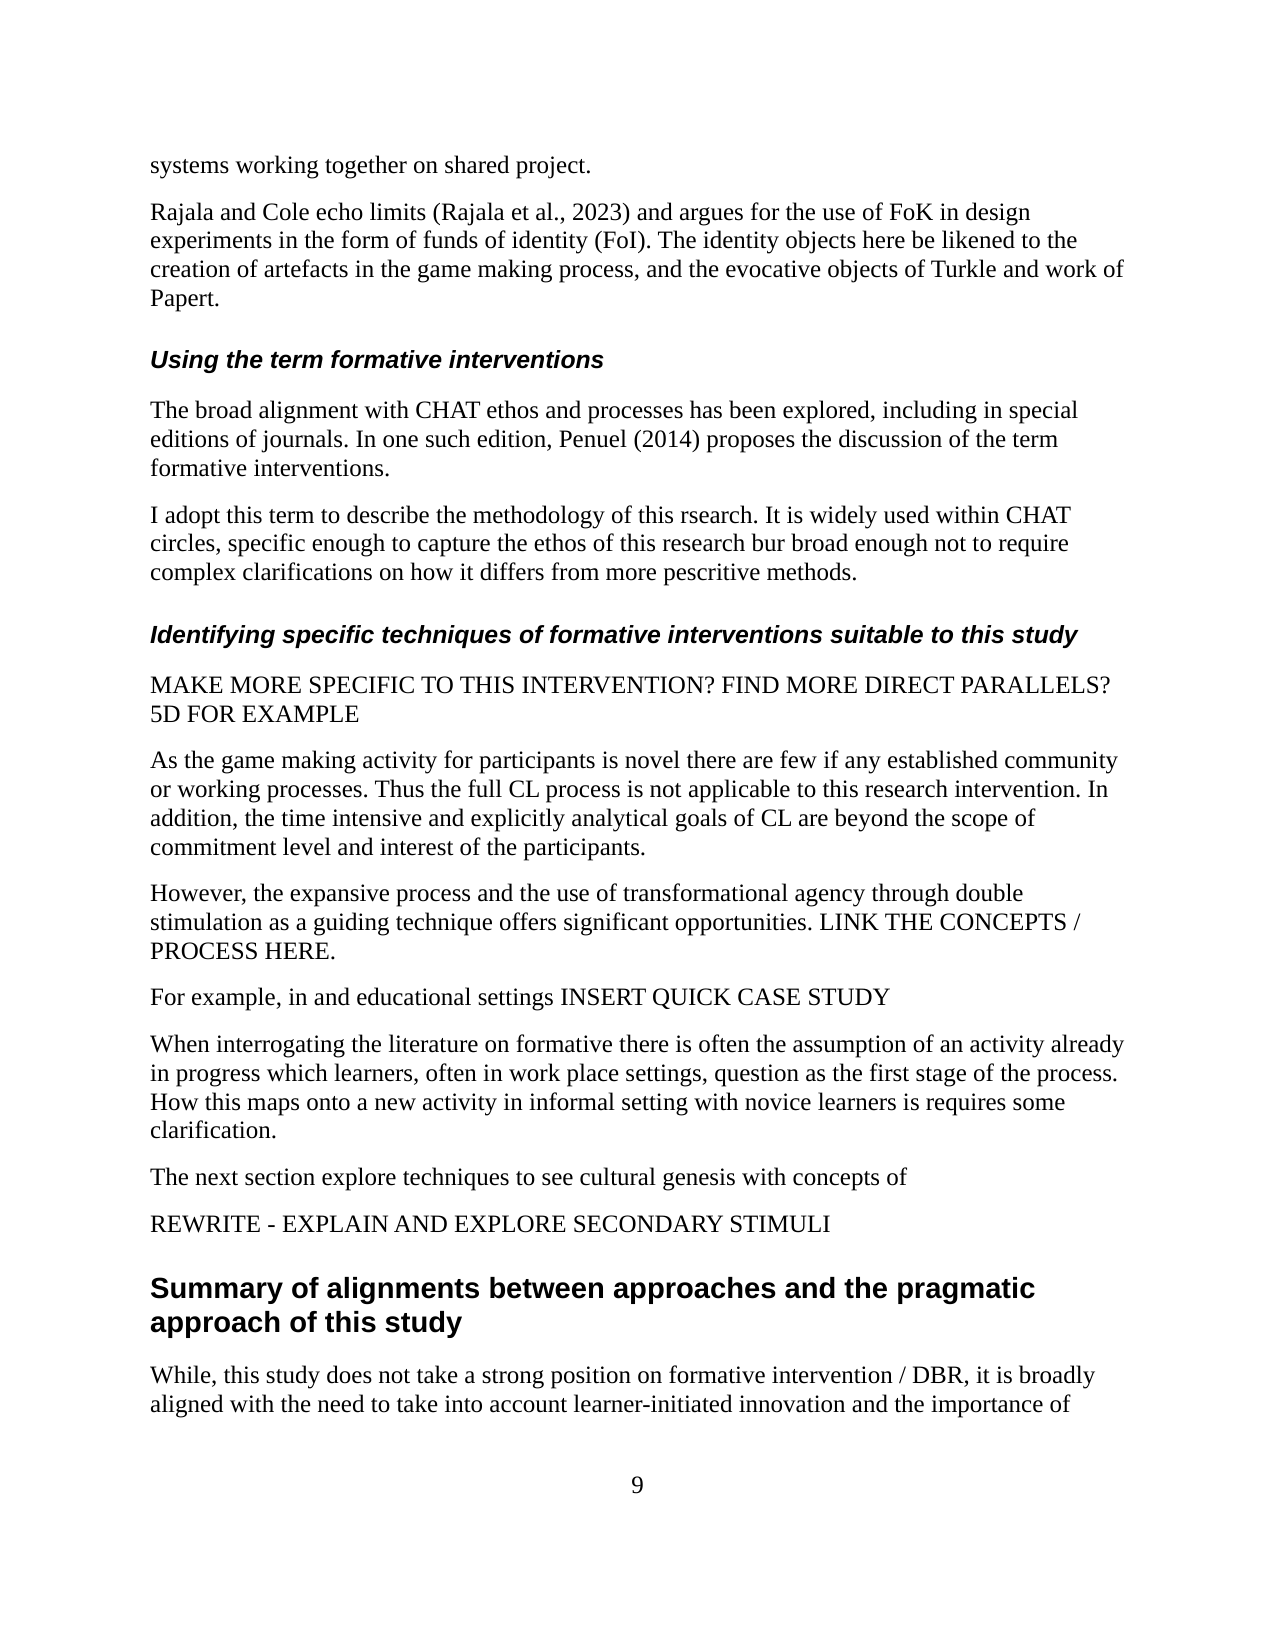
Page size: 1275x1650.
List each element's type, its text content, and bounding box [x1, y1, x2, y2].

subtitle Summary of alignments between approaches and the pragmatic approach of this study [150, 1271, 1125, 1338]
text I adopt this term to describe the methodology of this rsearch. It is widely used within CHAT circles, specific enough to capture the ethos of this research bur broad enough not to require complex clarifications on how it differs from more pescritive methods. [150, 500, 1125, 586]
text As the game making activity for participants is novel there are few if any established community or working processes. Thus the full CL process is not applicable to this research intervention. In addition, the time intensive and explicitly analytical goals of CL are beyond the scope of commitment level and interest of the participants. [150, 745, 1125, 860]
text MAKE MORE SPECIFIC TO THIS INTERVENTION? FIND MORE DIRECT PARALLELS? 5D FOR EXAMPLE [150, 670, 1125, 727]
text However, the expansive process and the use of transformational agency through double stimulation as a guiding technique offers significant opportunities. LINK THE CONCEPTS / PROCESS HERE. [150, 878, 1125, 964]
text The broad alignment with CHAT ethos and processes has been explored, including in special editions of journals. In one such edition, Penuel (2014) proposes the discussion of the term formative interventions. [150, 396, 1125, 482]
text systems working together on shared project. [150, 150, 1125, 179]
text While, this study does not take a strong position on formative intervention / DBR, it is broadly aligned with the need to take into account learner-initiated innovation and the importance of [150, 1360, 1125, 1417]
text When interrogating the literature on formative there is often the assumption of an activity already in progress which learners, often in work place settings, question as the first stage of the process. How this maps onto a new activity in informal setting with novice learners is requires some clarification. [150, 1029, 1125, 1144]
text For example, in and educational settings INSERT QUICK CASE STUDY [150, 982, 1125, 1011]
subtitle Identifying specific techniques of formative interventions suitable to this study [150, 620, 1125, 648]
text The next section explore techniques to see cultural genesis with concepts of [150, 1162, 1125, 1191]
subtitle Using the term formative interventions [150, 346, 1125, 374]
text Rajala and Cole echo limits (Rajala et al., 2023) and argues for the use of FoK in design experiments in the form of funds of identity (FoI). The identity objects here be likened to the creation of artefacts in the game making process, and the evocative objects of Turkle and work of Papert. [150, 197, 1125, 312]
text REWRITE - EXPLAIN AND EXPLORE SECONDARY STIMULI [150, 1209, 1125, 1237]
